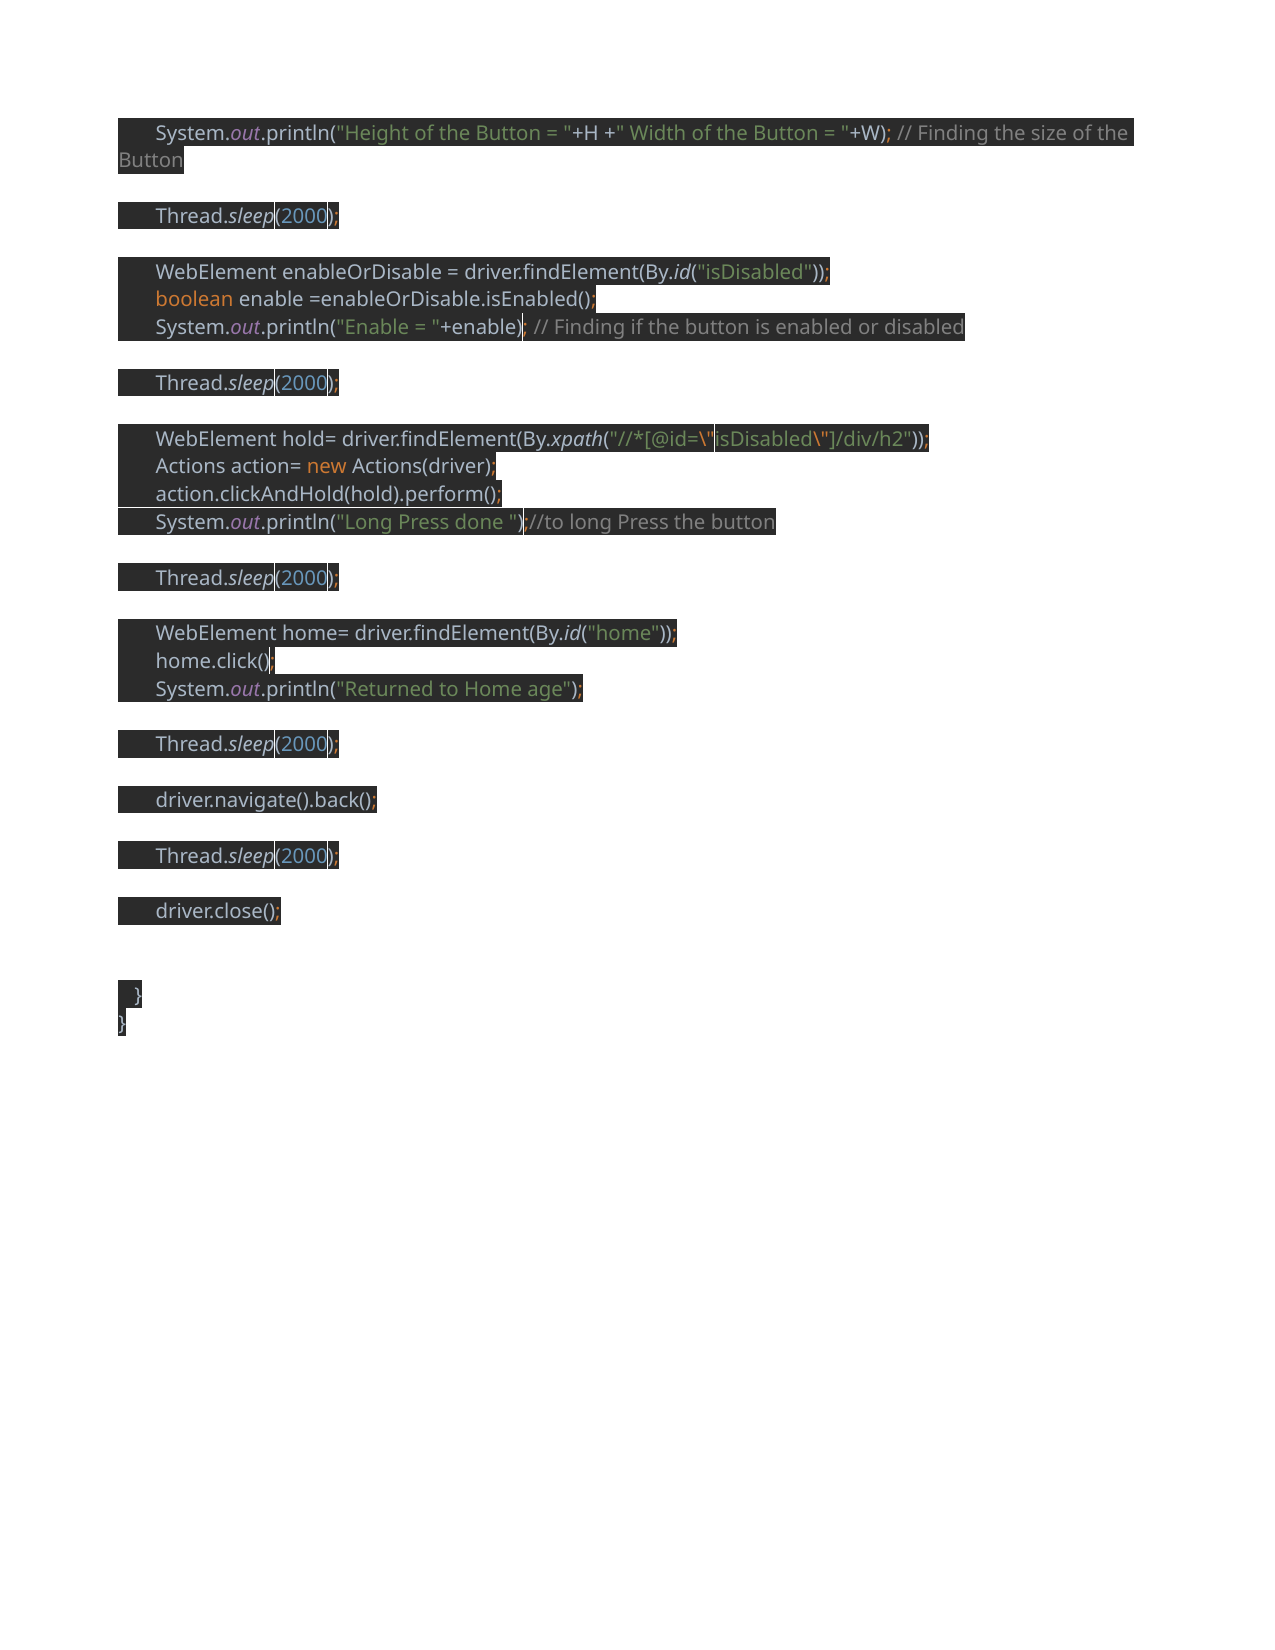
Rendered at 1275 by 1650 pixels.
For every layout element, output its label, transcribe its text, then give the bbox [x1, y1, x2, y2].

text System.out.println("Height of the Button = "+H +" Width of the Button = "+W); // Finding the size of the Button Thread.sleep(2000); WebElement enableOrDisable = driver.findElement(By.id("isDisabled")); boolean enable =enableOrDisable.isEnabled(); System.out.println("Enable = "+enable); // Finding if the button is enabled or disabled Thread.sleep(2000); WebElement hold= driver.findElement(By.xpath("//*[@id=\"isDisabled\"]/div/h2")); Actions action= new Actions(driver); action.clickAndHold(hold).perform(); System.out.println("Long Press done ");//to long Press the button Thread.sleep(2000); WebElement home= driver.findElement(By.id("home")); home.click(); System.out.println("Returned to Home age"); Thread.sleep(2000); driver.navigate().back(); Thread.sleep(2000); driver.close(); } } [118, 118, 1157, 1036]
